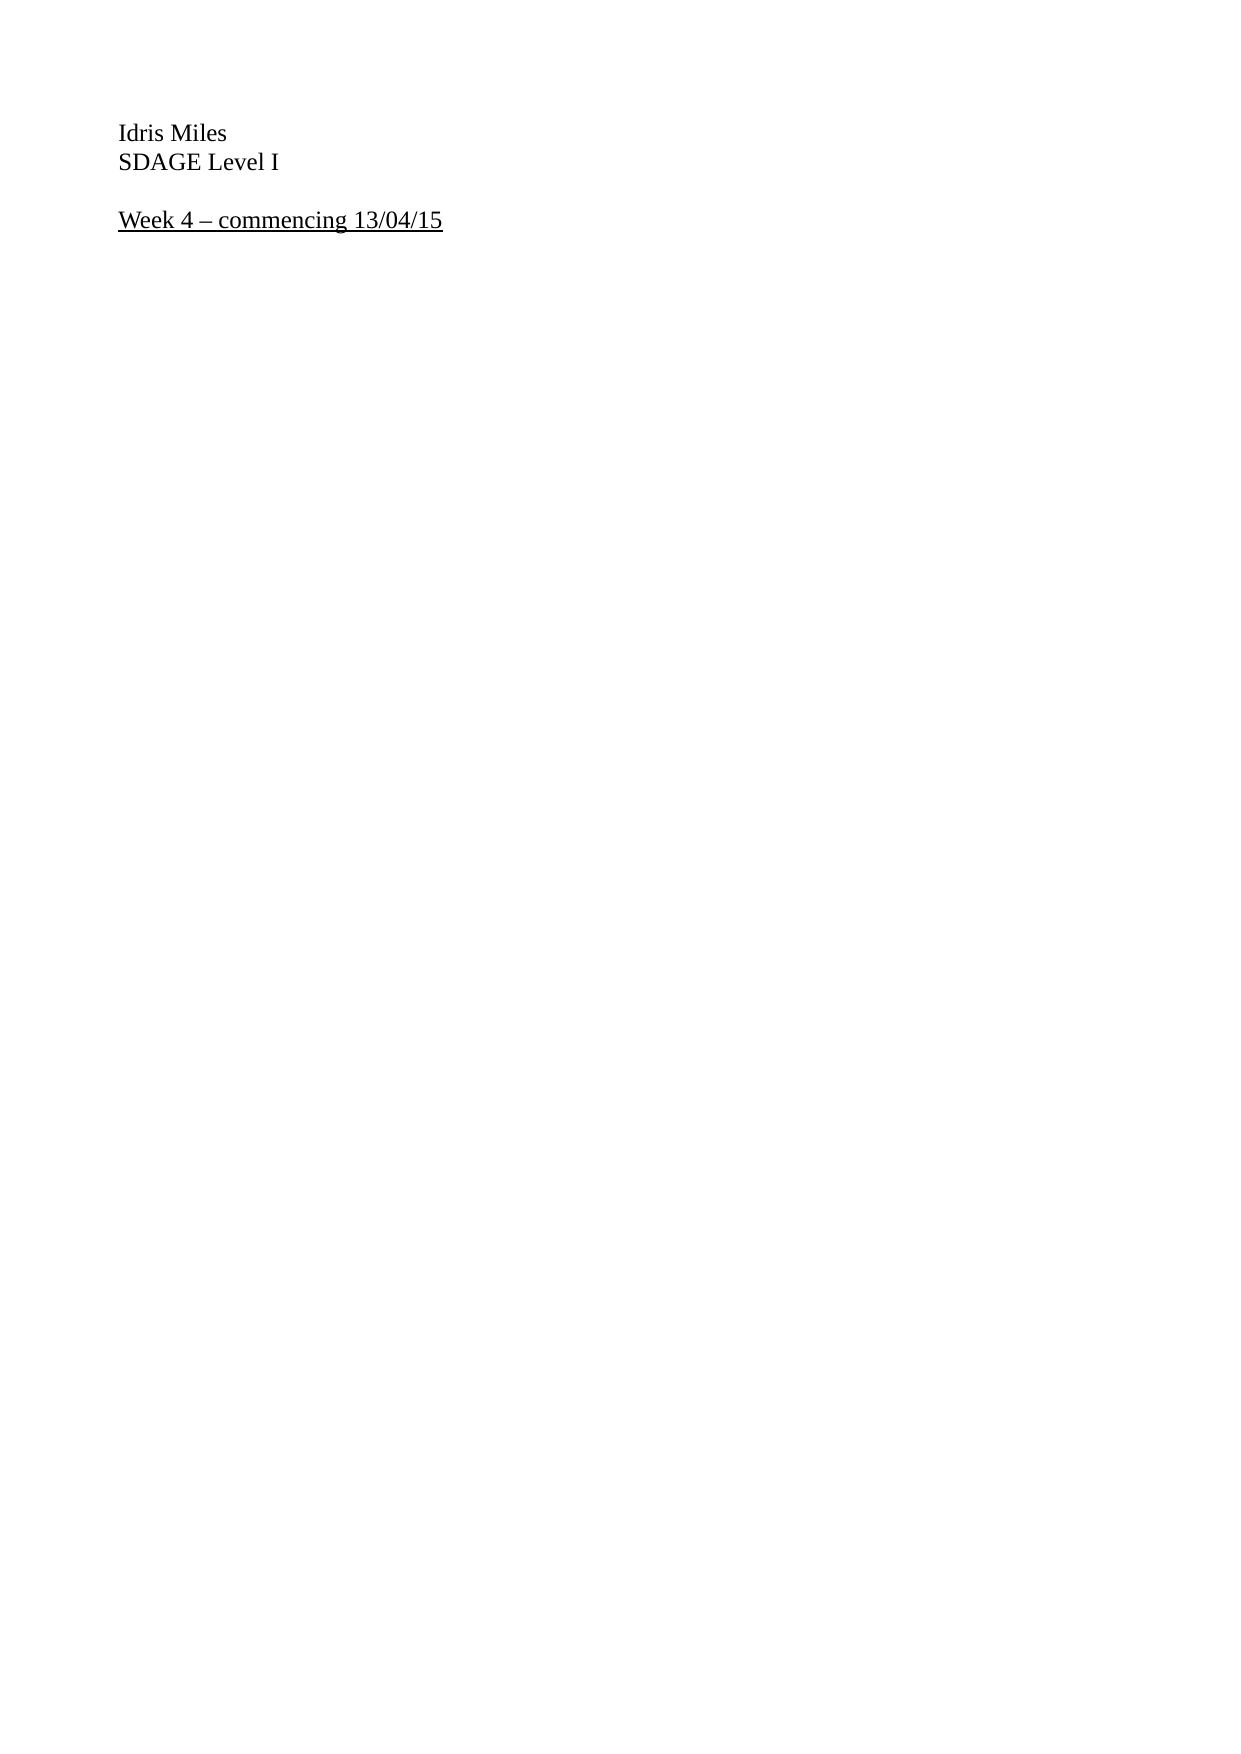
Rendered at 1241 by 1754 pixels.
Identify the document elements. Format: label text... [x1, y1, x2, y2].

text Week 4 – commencing 13/04/15 [118, 205, 1122, 234]
